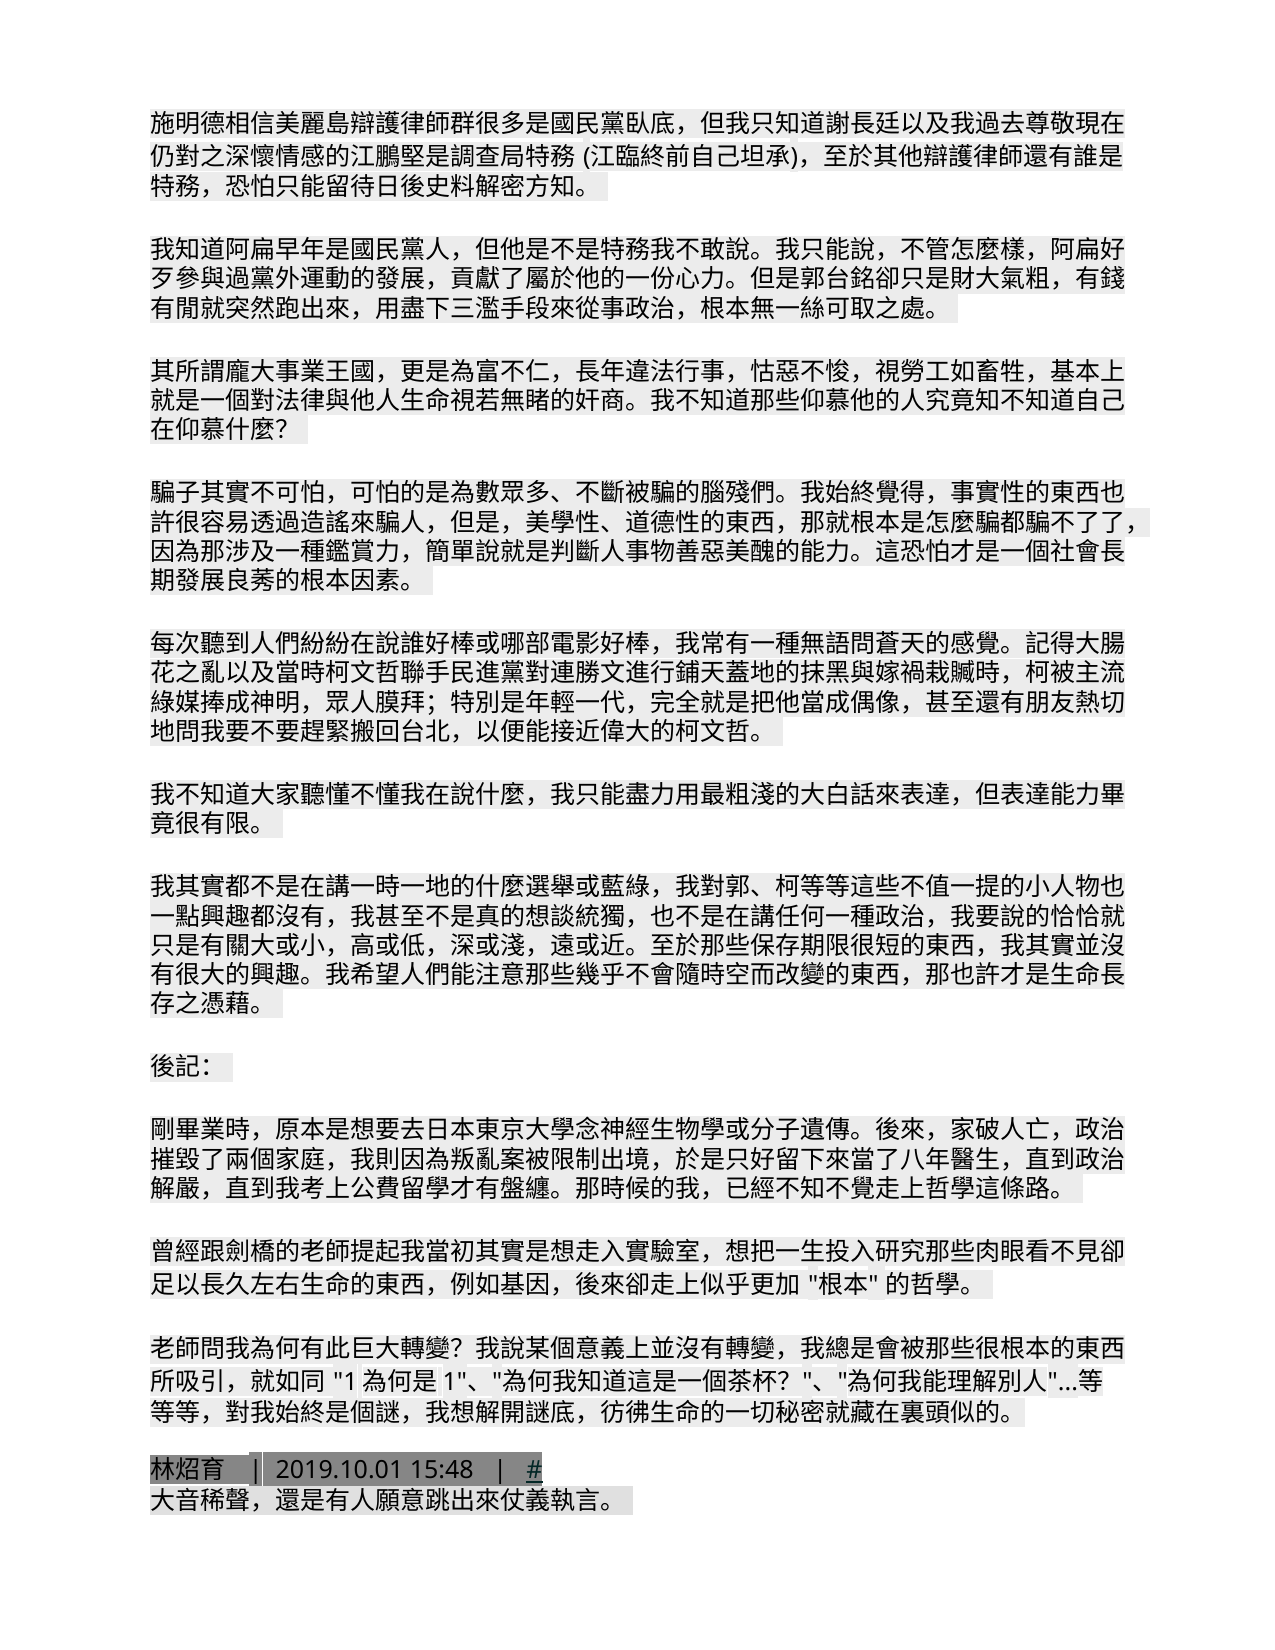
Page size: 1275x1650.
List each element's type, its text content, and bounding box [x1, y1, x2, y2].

text 大音稀聲，還是有人願意跳出來仗義執言。 [150, 1486, 1125, 1549]
text 卡韓政變 (176)：郭董與阿扁 陳真 2019. 10. 01. 現在很多人罵阿扁、罵李遠哲，這不希奇。希奇的是，遠在30年前，從九零年代就已經看出這些人在政治上的惡劣人品，那才真的是需要眼光。 不要說九零年代，即便來到21世紀初，批評阿扁都很難引起共鳴 (我過去習慣以 "天字第一號大壞蛋" 來稱呼他)。對之稍有不敬，馬上會招來威脅、辱罵、抹黑以及各種不可思議的攻擊與騷擾，非常卑劣與醜陋；要不就說我瘋了，說我言論荒唐離譜，離經叛道，說我居然把那麼偉大而美好的政治家乃至民族救星說成行不由徑的私心政客；彷彿我批評的不是一個政治人物，而是一個憐憫眾生的神，神聖不可冒犯，否則就會遭天譴似的那般離經叛道。 批評李遠哲也一樣。記得 2000年時，阿扁選總統，李遠哲是他的 "國師"，辭掉中研院院長一職相挺，很多人感動到痛哭流涕，奉若神明。當時我寫文章說李遠哲是個政治牆頭草，缺乏誠信與基本信念，忽藍忽綠，忽統忽獨，今天擁核明天反核，見人說人話，見鬼說鬼話。文章一寫完，馬上就招來無數 "報應"。 這些人，也許是個好爸爸、好老公或好老師，但是做為一個公眾人物乃至政治人物，卻是一種禍害，一種極其不堪的負面典範。 我並不覺得我眼光特別好，只能說一般人或這個社會的鑑賞能力實在太差；嚴格說來，我不知道究竟是島內人們的道德感出了問題還是美感鑑賞能力欠佳，明明是個貪婪的大壞蛋，明明是個翻來覆去的小癟三，卻都曾經被台灣人視為宛若神明那般的美好希望之所在。 郭台銘也是一例。過去我們看不見他，難以評價，現在他跳上檯面，第一時間理當就能看出其人之卑鄙。實在很納悶至今怎麼還會有人仰慕這樣一個行事窩囊陰暗任性猥瑣的小人？一個人究竟是要惡劣到什麼程度、使壞到何種地步，然後人們才能終於看見他的真實樣貌？ 郭台銘說，他之退選是因為他只談政策談願景，而其他人 (指韓國瑜) 卻只會抹黑，只會說謊吹牛。郭說自己受不了這種 "只會抹黑" 的選舉環境，所以要退選。郭還大罵韓國瑜一大堆很難聽卻完全不是事實的話。 我不想再覆述無數陰暗齷齪事件的細節，我只是想說：郭台銘憑著他幾千億財產，買通或吸引無數媒體與媒體人以及許多藍綠政客，聯合民進黨及柯文哲，打從四月開始，每一天除了造謠抹黑，還是造謠抹黑，用盡各種下三濫手段醜化妖魔化韓國瑜，其鋪天蓋地的齷齪程度，前所未見。這樣一個人，卻反而還指控受害人，然後說自己受不了這麼骯髒的政治環境，所以只好退選。你聽了，難道還看不出來這是一個什麼樣的人？ 如今，郭退選總統，改攻國會，並致力於把韓國瑜拉下來。我相信，只要郭、柯、宋及人渣黨和一堆尾巴黨還在，往後至少幾年 (不只是幾個月)，台灣政治恐怕會比現在更加臭不可聞。 CIA 駐台特務司徒文 (William Anthony Stanton)，故意對外說郭台銘是中共派出來的政治打手，目的是要影響台灣政壇，破壞台灣的民主自由。這真是鬼扯到極點，司先生難道以為大家都是白痴？中共會派出一個人來幫助民進黨死裡翻身、乃至大獲全勝？ 相反地，若要說 "郭台銘之亂" 背後沒有美國因素，我才不信。郭、柯兩人 (特別是郭)，絕對是往後台灣政壇除人渣黨之外的一大亂源。我不相信這是一種偶然，也不相信這只是個人心意使然。 我原本想這麼說，"郭台銘就是一個有幾千億身家的阿扁"，財產比阿扁多出了一個0。但我後來覺得這樣講對阿扁不公平。財富上，一個郭台銘等於十個阿扁。但在敗德面向上，我看一個郭等於至少一百個扁。 過去這十年來，台灣政壇人渣輩出，如雨後春筍。看多了人渣，我早已不再覺得阿扁是 "天字第一號大壞蛋" 了，跟時下當紅的人渣們相比，阿扁之壞，簡直連比都不能比了。 施明德相信美麗島辯護律師群很多是國民黨臥底，但我只知道謝長廷以及我過去尊敬現在仍對之深懷情感的江鵬堅是調查局特務 (江臨終前自己坦承)，至於其他辯護律師還有誰是特務，恐怕只能留待日後史料解密方知。 我知道阿扁早年是國民黨人，但他是不是特務我不敢說。我只能說，不管怎麼樣，阿扁好歹參與過黨外運動的發展，貢獻了屬於他的一份心力。但是郭台銘卻只是財大氣粗，有錢有閒就突然跑出來，用盡下三濫手段來從事政治，根本無一絲可取之處。 其所謂龐大事業王國，更是為富不仁，長年違法行事，怙惡不悛，視勞工如畜牲，基本上就是一個對法律與他人生命視若無睹的奸商。我不知道那些仰慕他的人究竟知不知道自己在仰慕什麼？ 騙子其實不可怕，可怕的是為數眾多、不斷被騙的腦殘們。我始終覺得，事實性的東西也許很容易透過造謠來騙人，但是，美學性、道德性的東西，那就根本是怎麼騙都騙不了了，因為那涉及一種鑑賞力，簡單說就是判斷人事物善惡美醜的能力。這恐怕才是一個社會長期發展良莠的根本因素。 每次聽到人們紛紛在說誰好棒或哪部電影好棒，我常有一種無語問蒼天的感覺。記得大腸花之亂以及當時柯文哲聯手民進黨對連勝文進行鋪天蓋地的抹黑與嫁禍栽贓時，柯被主流綠媒捧成神明，眾人膜拜；特別是年輕一代，完全就是把他當成偶像，甚至還有朋友熱切地問我要不要趕緊搬回台北，以便能接近偉大的柯文哲。 我不知道大家聽懂不懂我在說什麼，我只能盡力用最粗淺的大白話來表達，但表達能力畢竟很有限。 我其實都不是在講一時一地的什麼選舉或藍綠，我對郭、柯等等這些不值一提的小人物也一點興趣都沒有，我甚至不是真的想談統獨，也不是在講任何一種政治，我要說的恰恰就只是有關大或小，高或低，深或淺，遠或近。至於那些保存期限很短的東西，我其實並沒有很大的興趣。我希望人們能注意那些幾乎不會隨時空而改變的東西，那也許才是生命長存之憑藉。 後記： 剛畢業時，原本是想要去日本東京大學念神經生物學或分子遺傳。後來，家破人亡，政治摧毀了兩個家庭，我則因為叛亂案被限制出境，於是只好留下來當了八年醫生，直到政治解嚴，直到我考上公費留學才有盤纏。那時候的我，已經不知不覺走上哲學這條路。 曾經跟劍橋的老師提起我當初其實是想走入實驗室，想把一生投入研究那些肉眼看不見卻足以長久左右生命的東西，例如基因，後來卻走上似乎更加 "根本" 的哲學。 老師問我為何有此巨大轉變？我說某個意義上並沒有轉變，我總是會被那些很根本的東西所吸引，就如同 "1為何是1"、"為何我知道這是一個茶杯？"、"為何我能理解別人"...等等等，對我始終是個謎，我想解開謎底，彷彿生命的一切秘密就藏在裏頭似的。 [150, 75, 1125, 1427]
text 林炤育 | 2019.10.01 15:48 | # [150, 1452, 1125, 1486]
